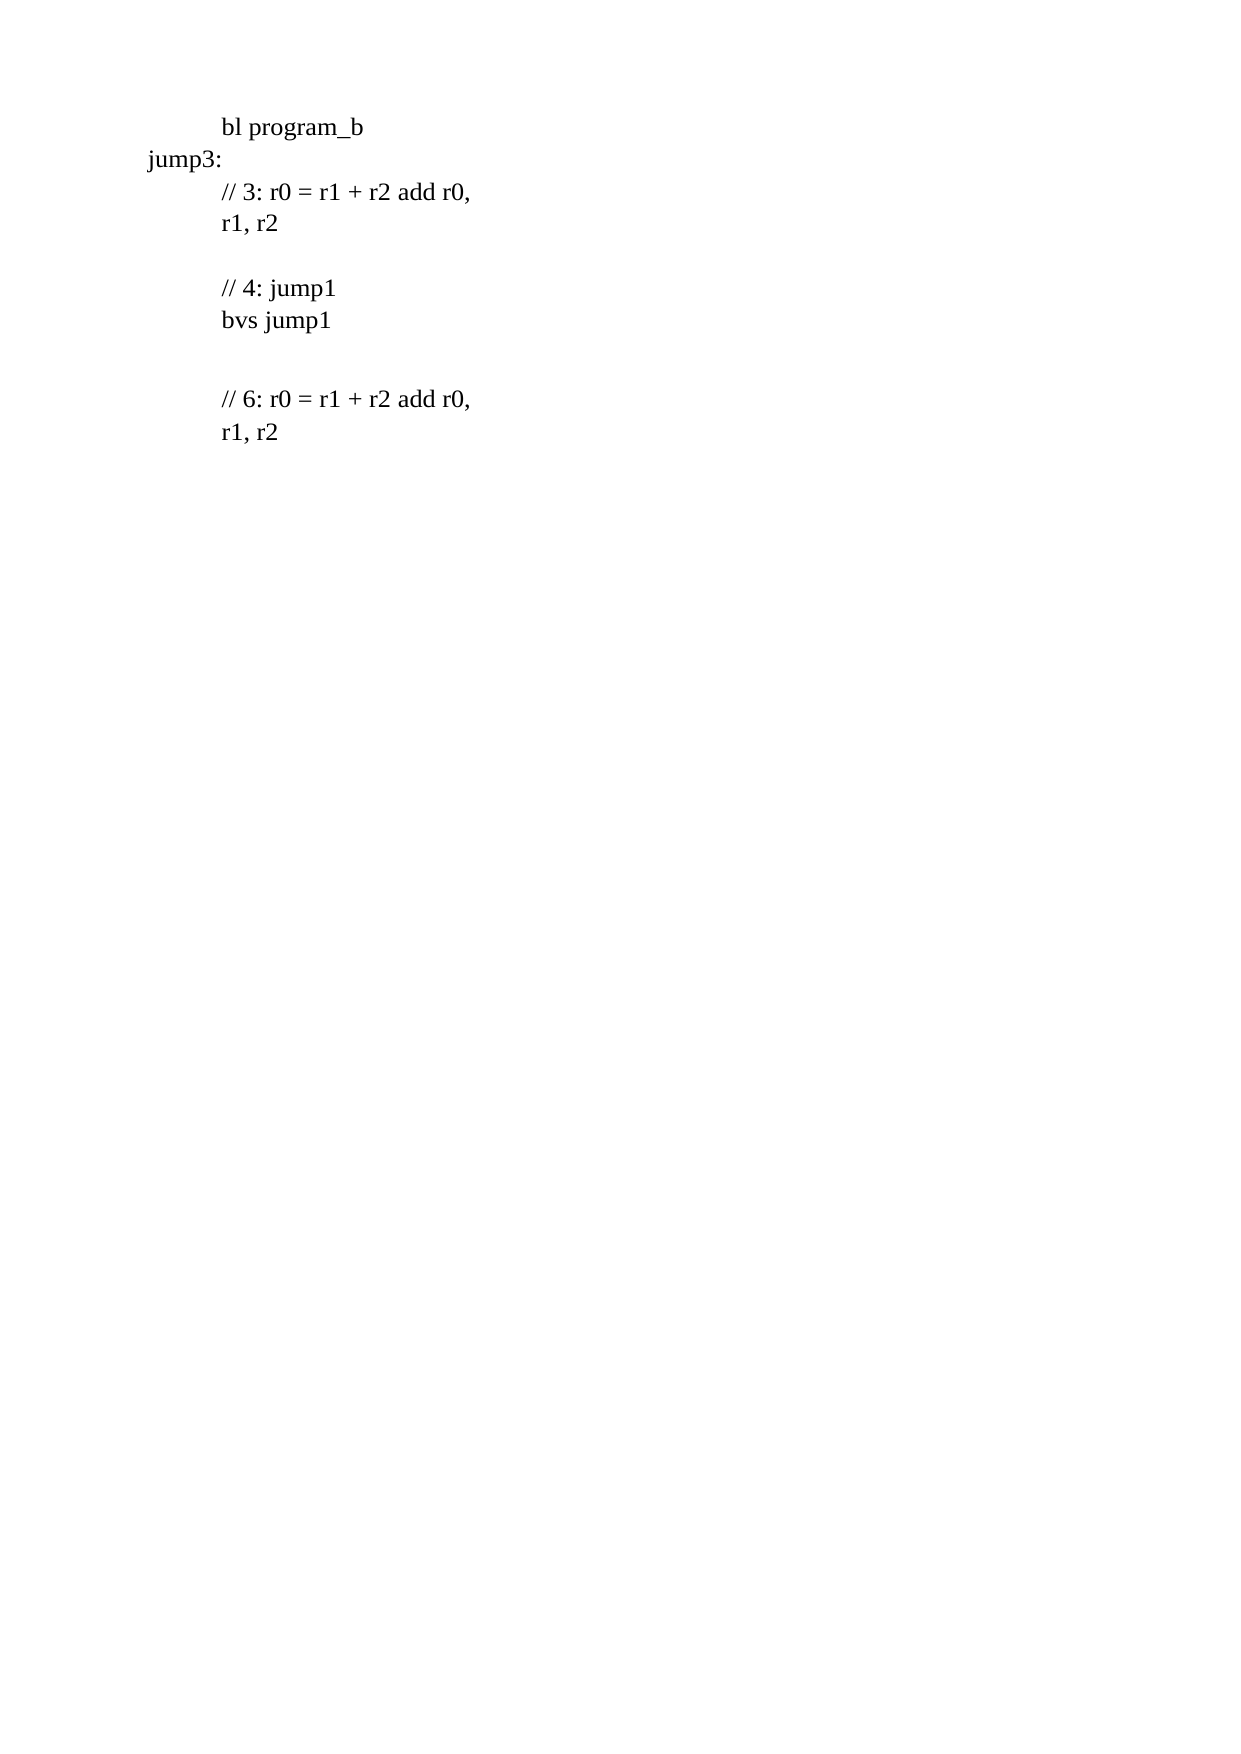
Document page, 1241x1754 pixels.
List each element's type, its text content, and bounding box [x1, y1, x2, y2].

text // 3: r0 = r1 + r2 add r0, r1, r2 [221, 177, 471, 237]
text bl program_b jump3: [148, 112, 388, 173]
text // 6: r0 = r1 + r2 add r0, r1, r2 [221, 384, 471, 446]
text // 4: jump1 bvs jump1 [221, 273, 375, 333]
